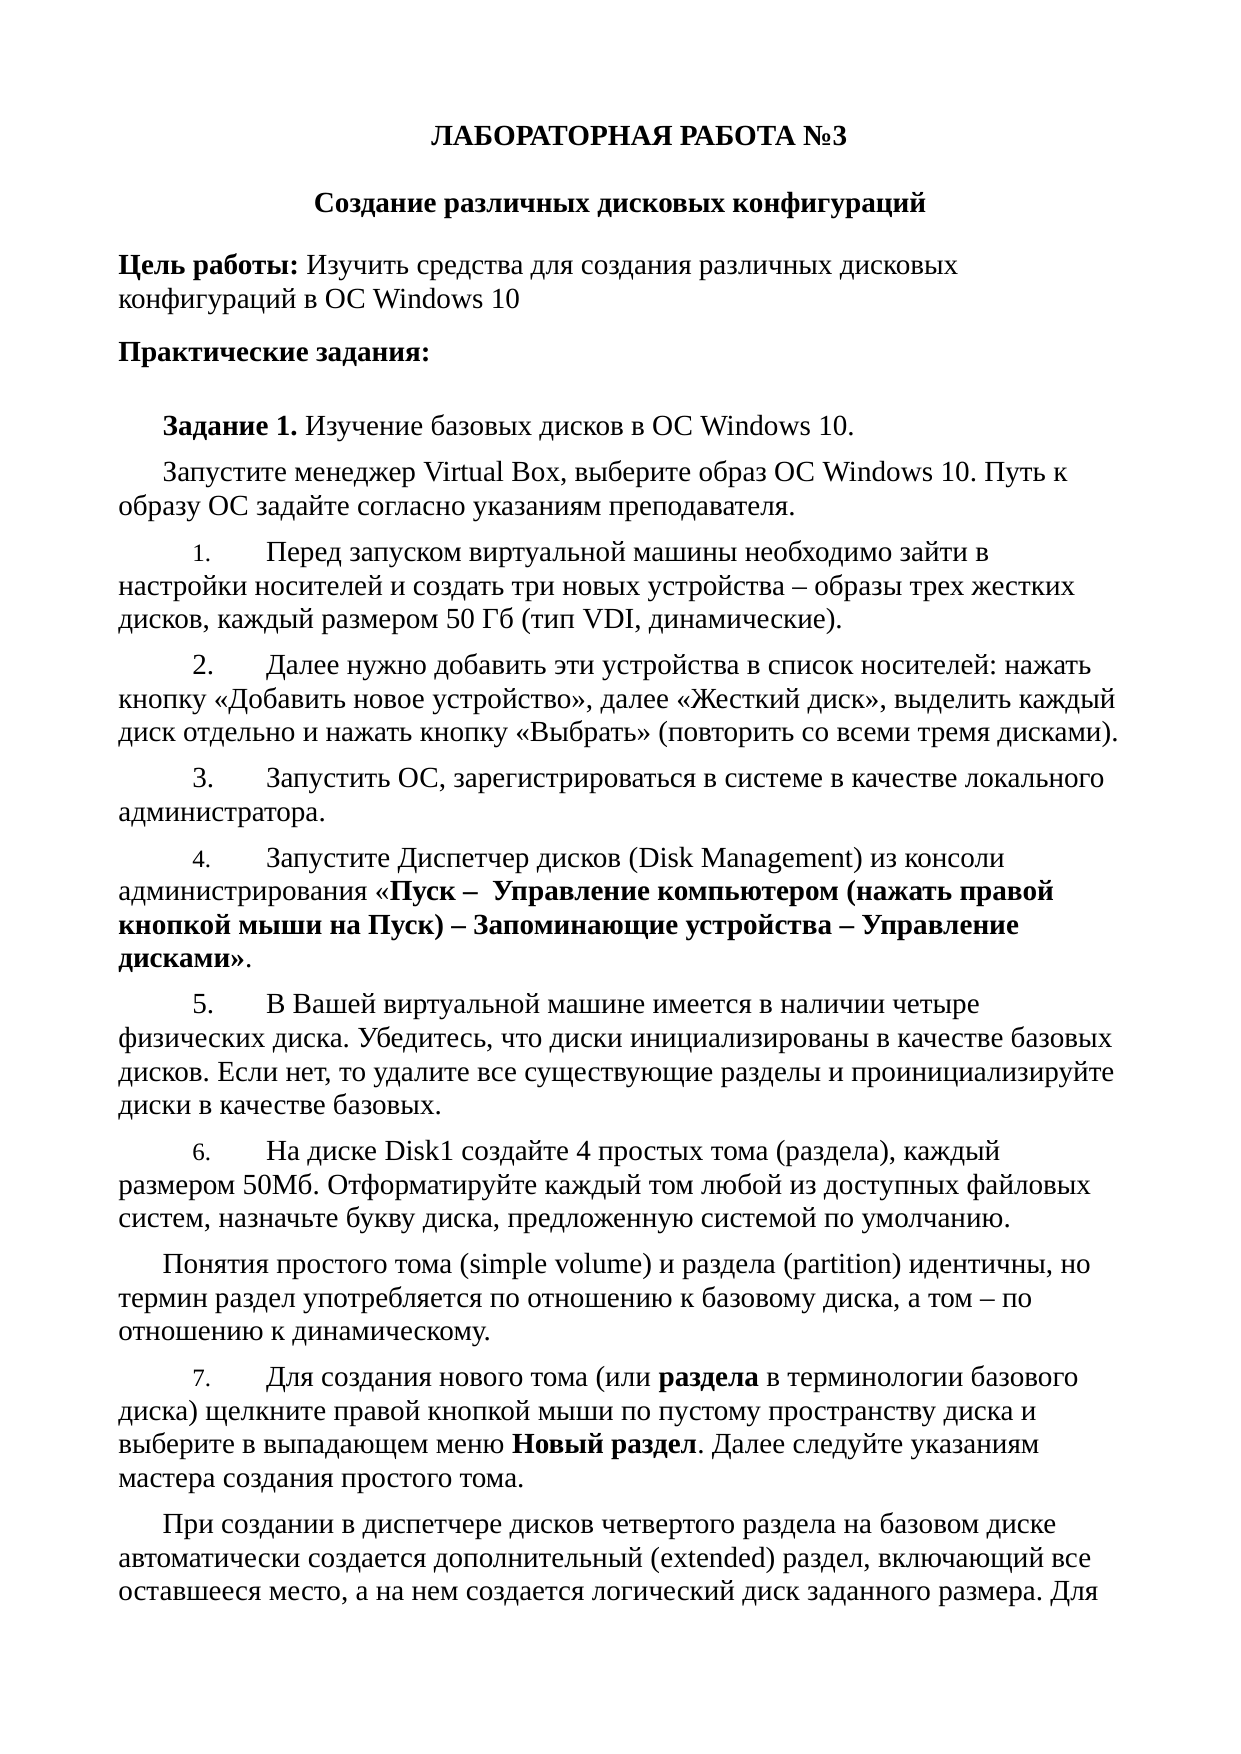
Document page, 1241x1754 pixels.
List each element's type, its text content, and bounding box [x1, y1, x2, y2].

subtitle ЛАБОРАТОРНАЯ РАБОТА №3 [156, 118, 1122, 152]
list Запустите Диспетчер дисков (Disk Management) из консоли администрирования «Пуск – Управление компьютером (нажать правой кнопкой мыши на Пуск) – Запоминающие устройства – Управление дисками». [118, 840, 1122, 974]
list Для создания нового тома (или раздела в терминологии базового диска) щелкните правой кнопкой мыши по пустому пространству диска и выберите в выпадающем меню Новый раздел. Далее следуйте указаниям мастера создания простого тома. [118, 1359, 1122, 1494]
list В Вашей виртуальной машине имеется в наличии четыре физических диска. Убедитесь, что диски инициализированы в качестве базовых дисков. Если нет, то удалите все существующие разделы и проинициализируйте диски в качестве базовых. [118, 987, 1122, 1121]
text Запустите менеджер Virtual Box, выберите образ ОС Windows 10. Путь к образу ОС задайте согласно указаниям преподавателя. [118, 454, 1122, 522]
list На диске Disk1 создайте 4 простых тома (раздела), каждый размером 50Мб. Отформатируйте каждый том любой из доступных файловых систем, назначьте букву диска, предложенную системой по умолчанию. [118, 1133, 1122, 1234]
text Создание различных дисковых конфигураций [118, 185, 1122, 219]
list При создании в диспетчере дисков четвертого раздела на базовом диске автоматически создается дополнительный (extended) раздел, включающий все оставшееся место, а на нем создается логический диск заданного размера. Для [118, 1506, 1122, 1607]
list Понятия простого тома (simple volume) и раздела (partition) идентичны, но термин раздел употребляется по отношению к базовому диска, а том – по отношению к динамическому. [118, 1246, 1122, 1347]
list Далее нужно добавить эти устройства в список носителей: нажать кнопку «Добавить новое устройство», далее «Жесткий диск», выделить каждый диск отдельно и нажать кнопку «Выбрать» (повторить со всеми тремя дисками). [118, 647, 1122, 748]
list Запустить ОС, зарегистрироваться в системе в качестве локального администратора. [118, 760, 1122, 827]
text Практические задания: [118, 334, 1122, 367]
text Задание 1. Изучение базовых дисков в ОС Windows 10. [118, 408, 1122, 442]
text Цель работы: Изучить средства для создания различных дисковых конфигураций в ОС Windows 10 [118, 247, 1122, 314]
list Перед запуском виртуальной машины необходимо зайти в настройки носителей и создать три новых устройства – образы трех жестких дисков, каждый размером 50 Гб (тип VDI, динамические). [118, 534, 1122, 635]
